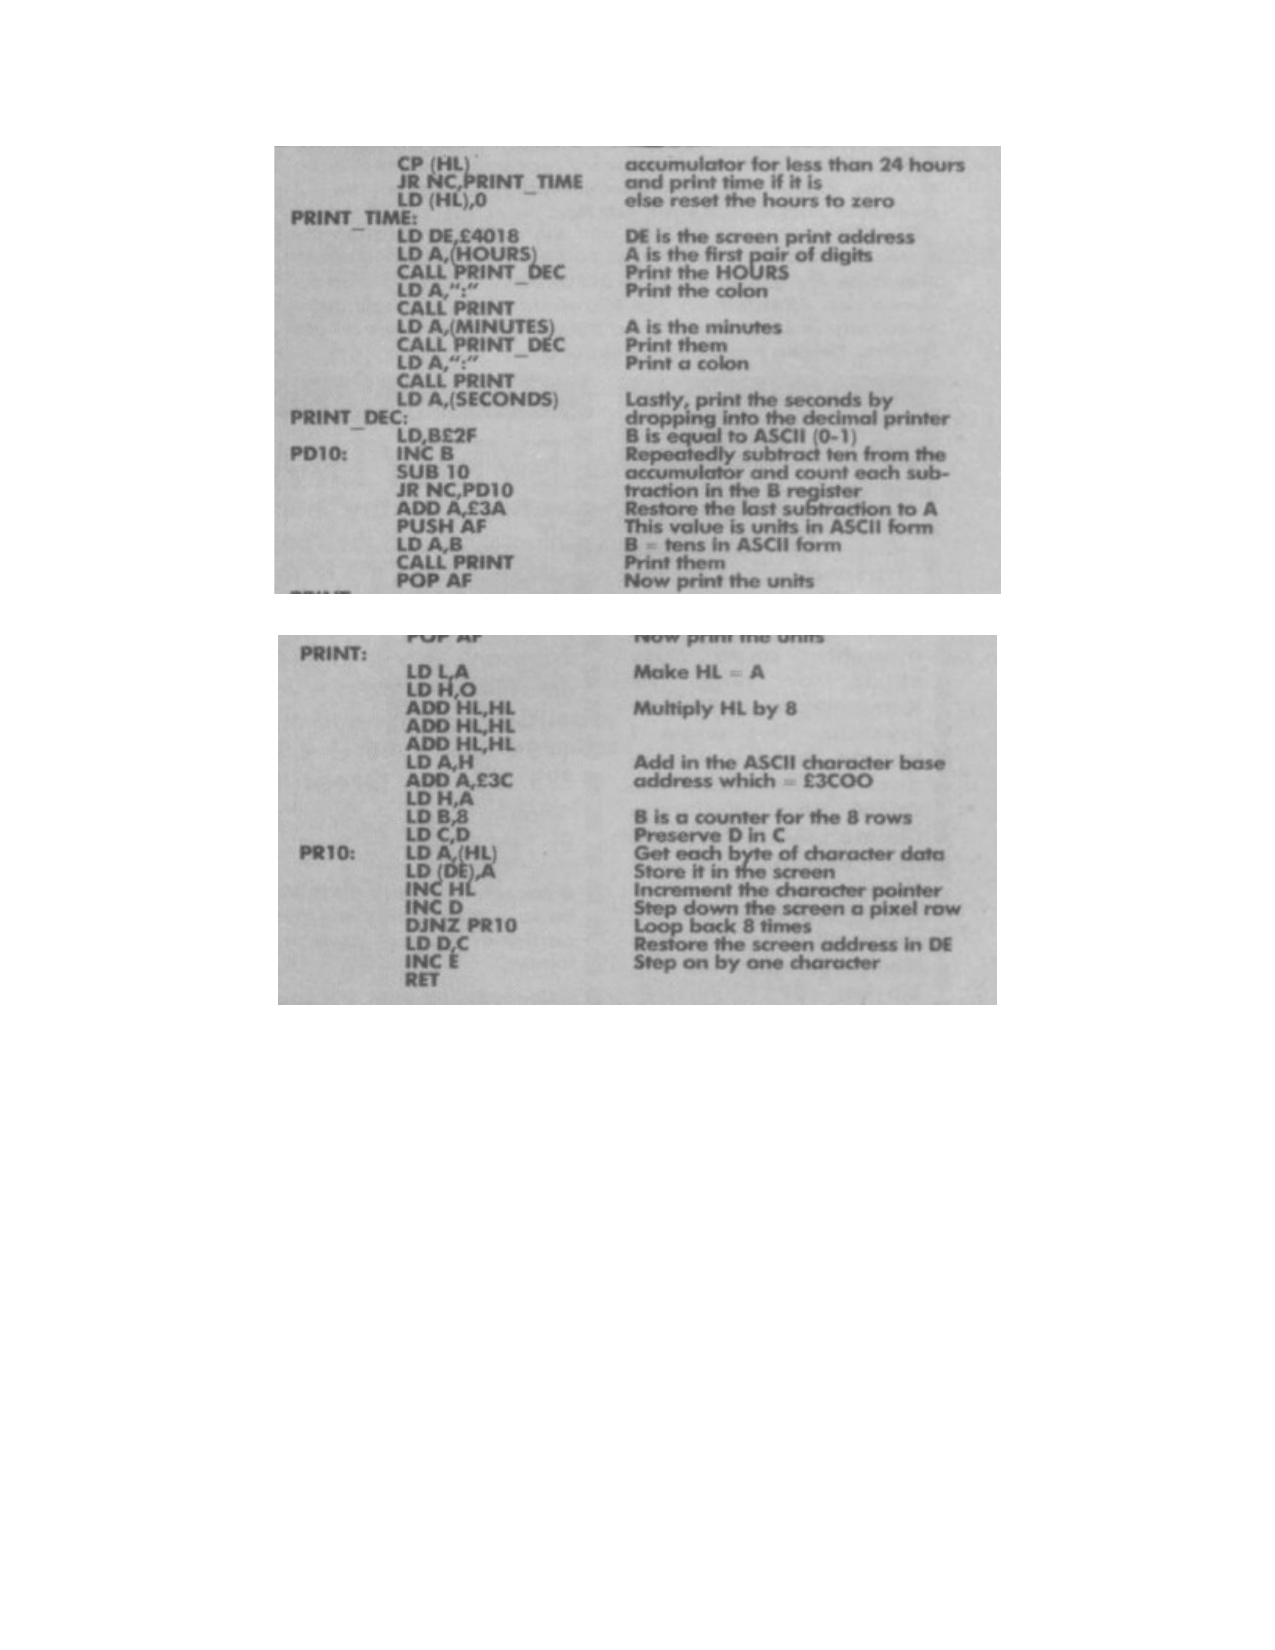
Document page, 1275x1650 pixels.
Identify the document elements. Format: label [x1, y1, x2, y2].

picture [278, 635, 997, 1005]
picture [274, 146, 1001, 594]
